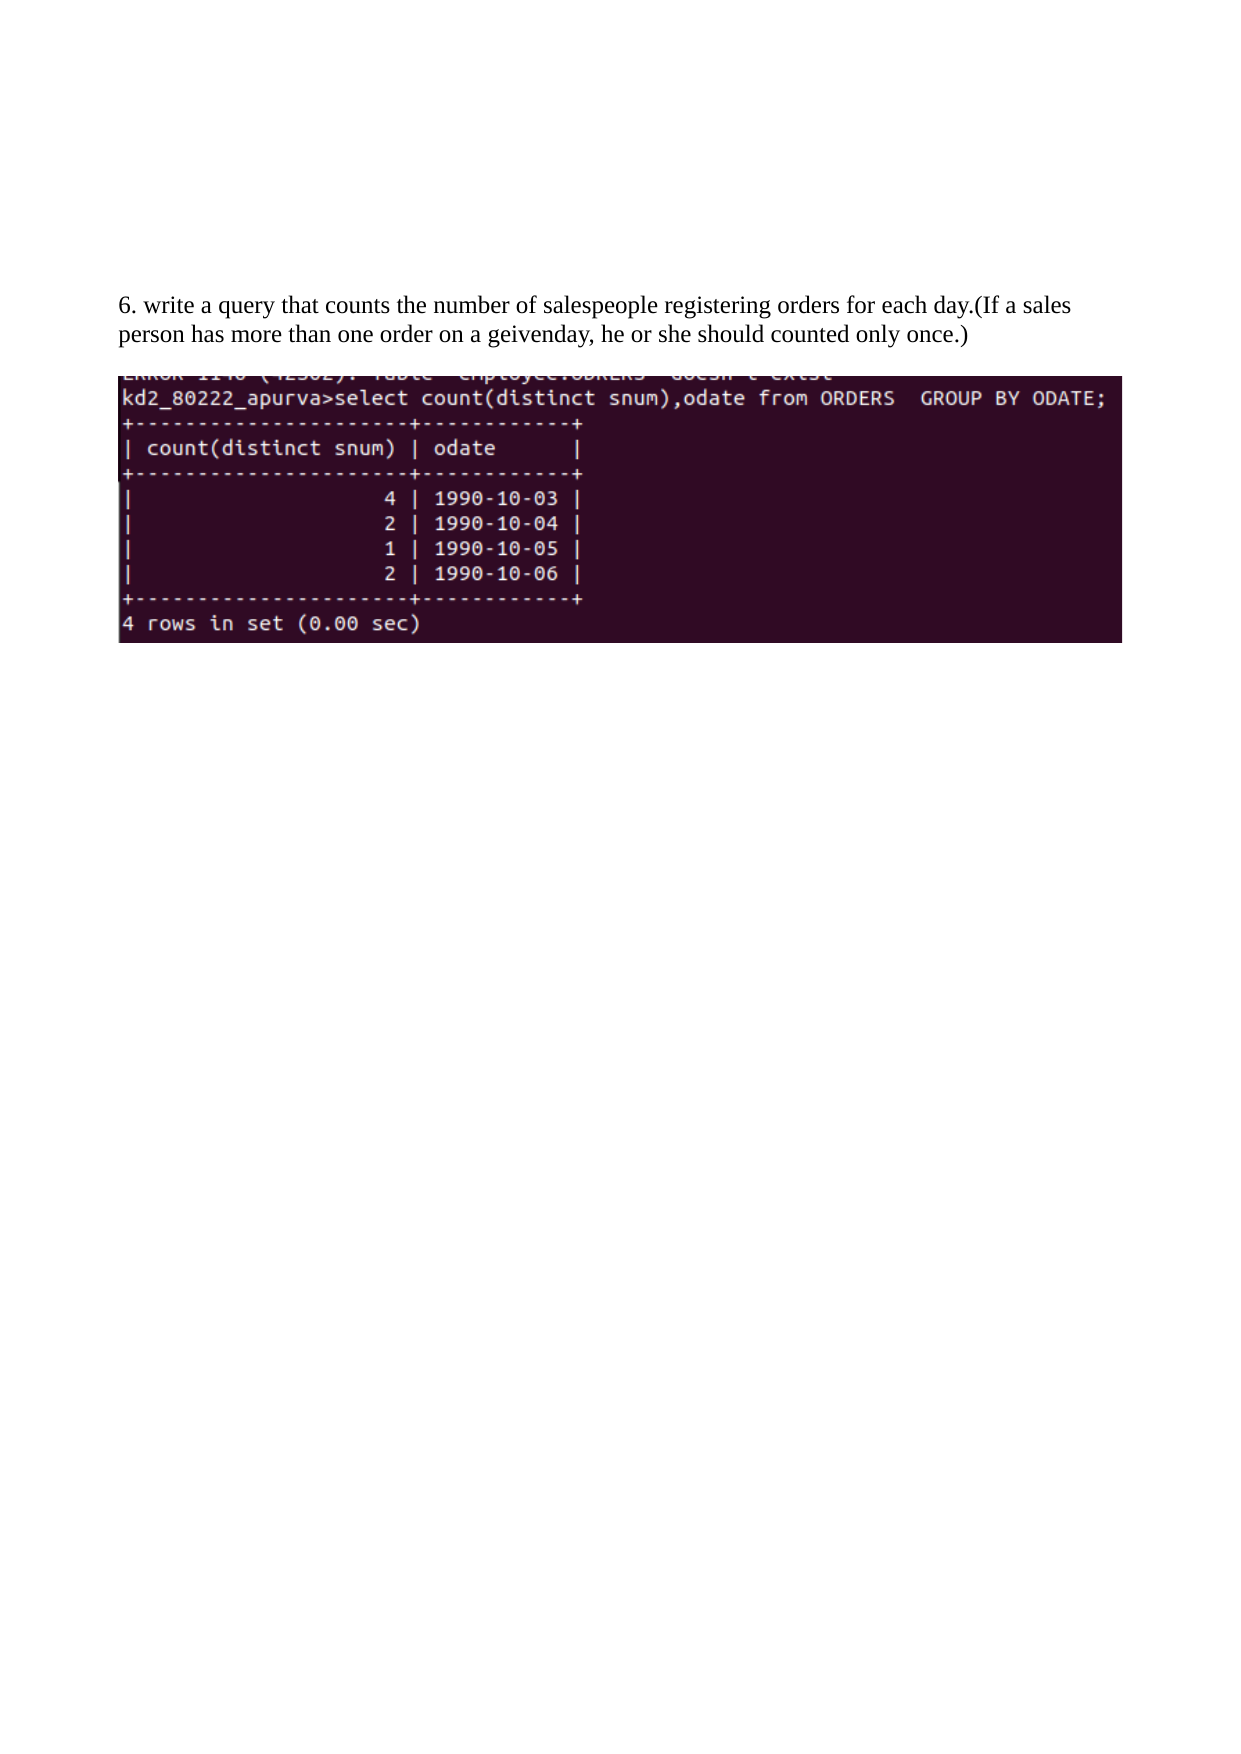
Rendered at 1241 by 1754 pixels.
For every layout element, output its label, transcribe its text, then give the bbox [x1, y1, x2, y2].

text 6. write a query that counts the number of salespeople registering orders for each day.(If a sales person has more than one order on a geivenday, he or she should counted only once.) [118, 291, 1122, 348]
picture [118, 376, 1123, 643]
